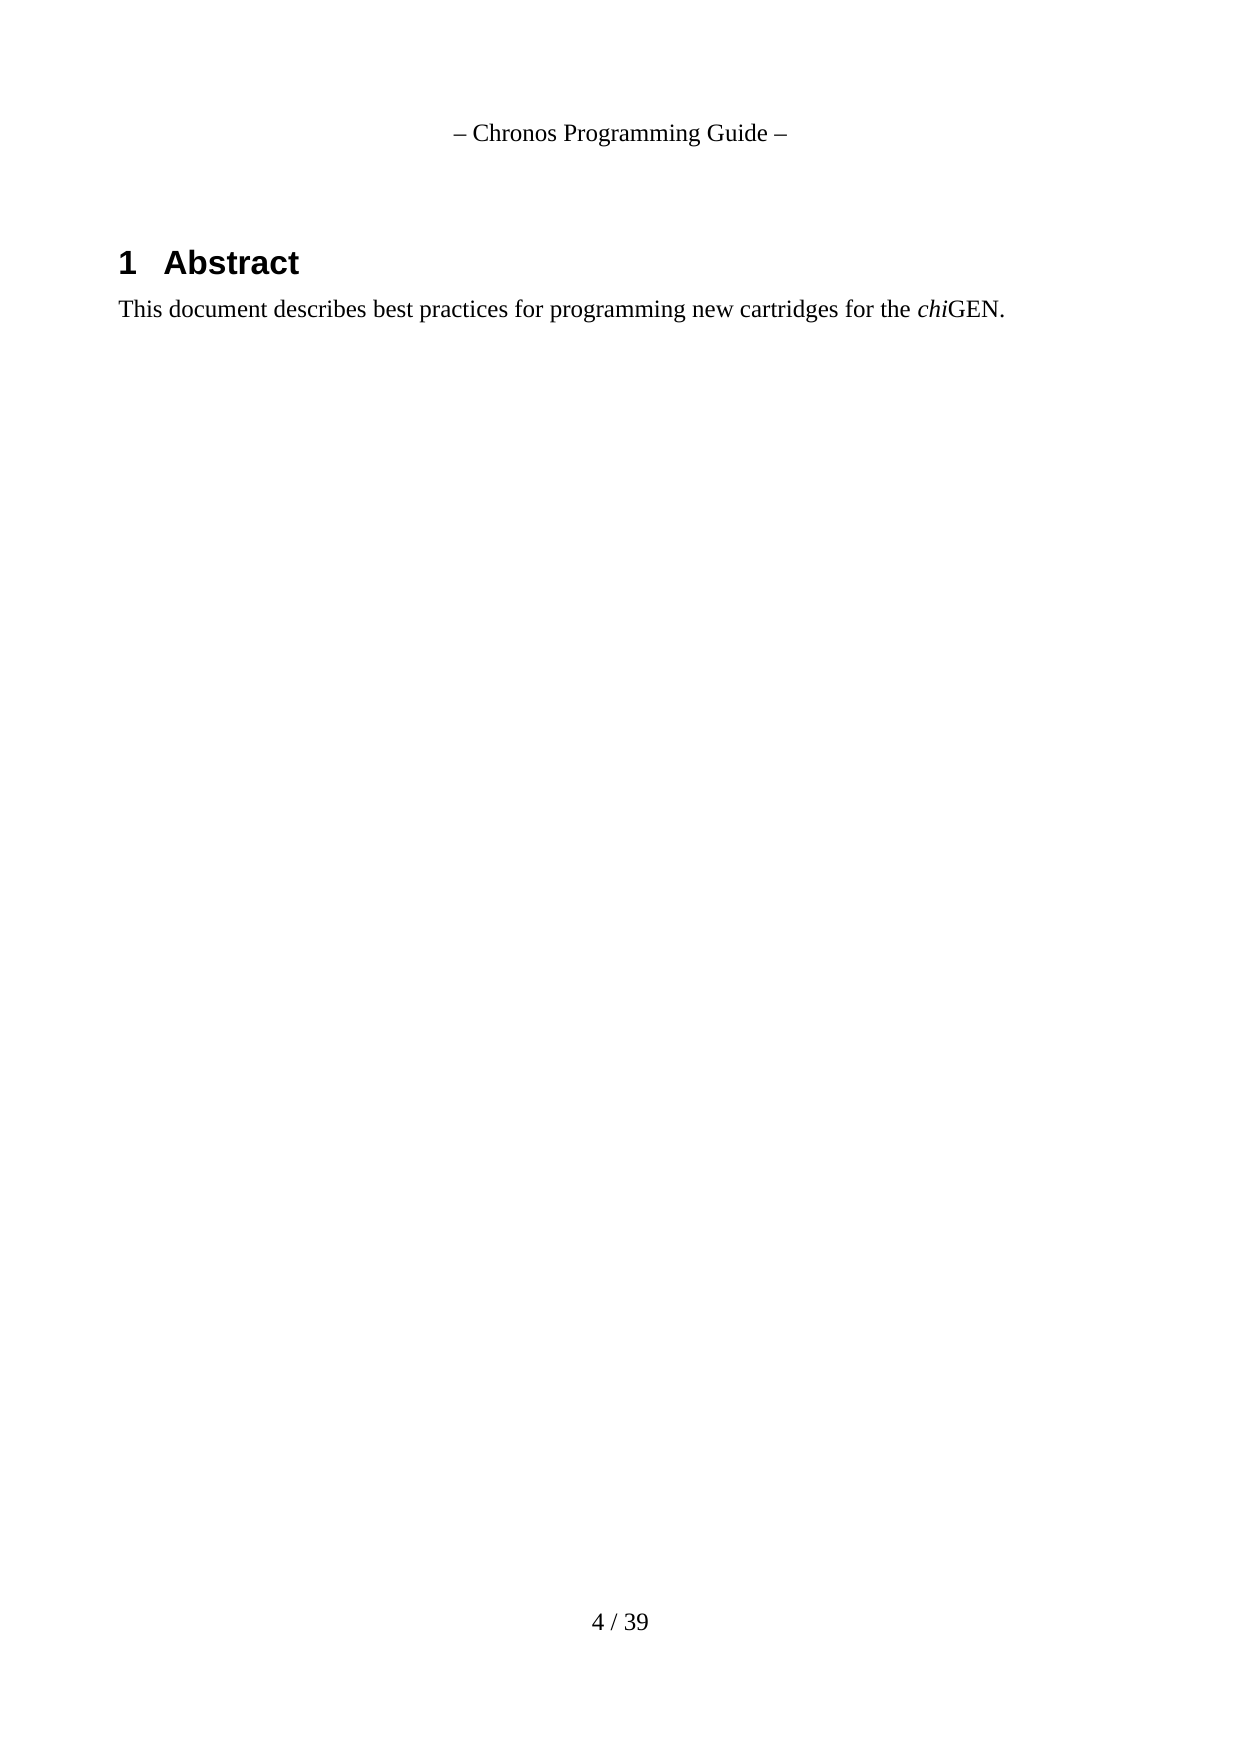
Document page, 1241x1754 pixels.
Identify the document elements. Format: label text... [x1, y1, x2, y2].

subtitle Abstract [118, 243, 1122, 281]
text This document describes best practices for programming new cartridges for the chiGEN. [118, 294, 1122, 322]
